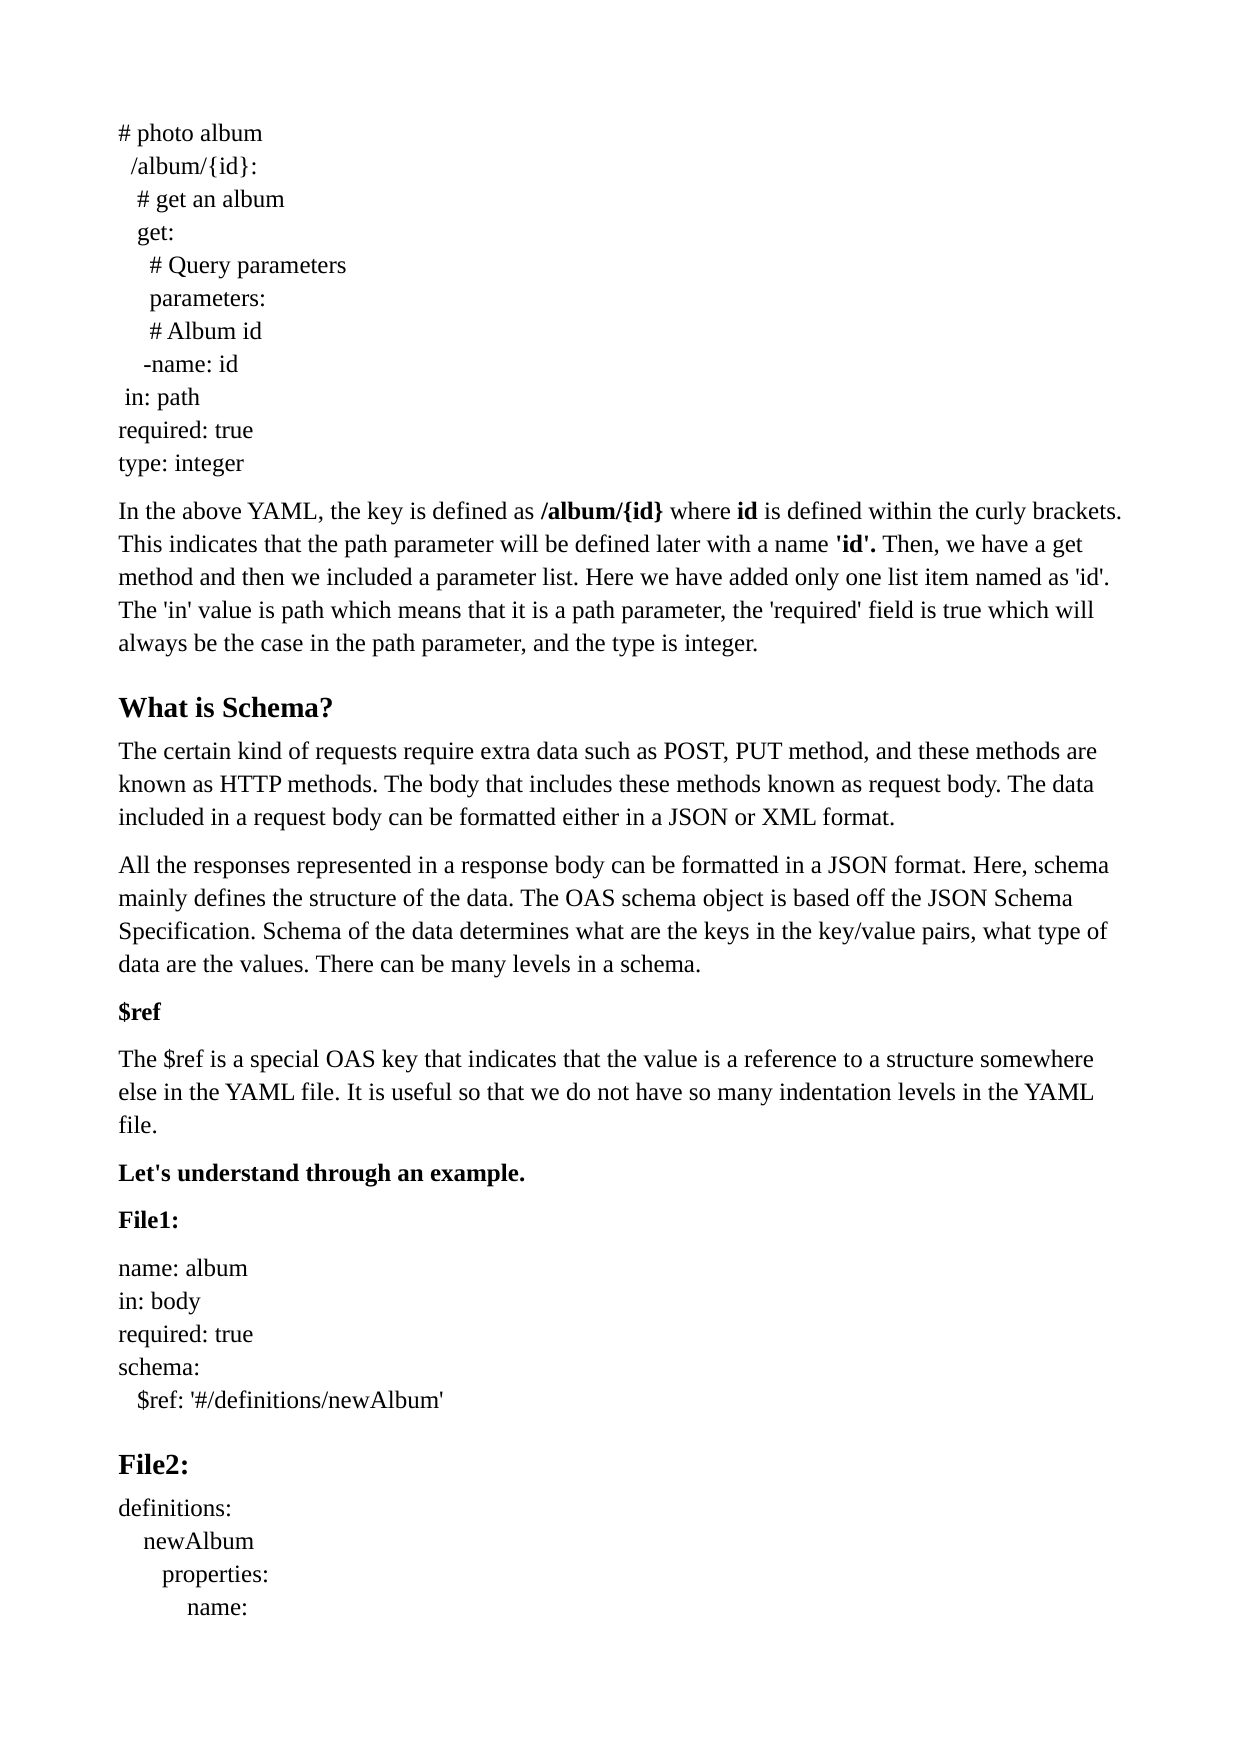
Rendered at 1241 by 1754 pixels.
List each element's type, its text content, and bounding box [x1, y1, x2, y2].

text name: album [118, 1253, 1122, 1282]
text In the above YAML, the key is defined as /album/{id} where id is defined within the curly brackets. This indicates that the path parameter will be defined later with a name 'id'. Then, we have a get method and then we included a parameter list. Here we have added only one list item named as 'id'. The 'in' value is path which means that it is a path parameter, the 'required' field is true which will always be the case in the path parameter, and the type is integer. [118, 496, 1122, 657]
text # get an album [118, 184, 1122, 213]
text # Query parameters [118, 250, 1122, 279]
text schema: [118, 1352, 1122, 1381]
subtitle File2: [118, 1447, 1122, 1481]
text All the responses represented in a response body can be formatted in a JSON format. Here, schema mainly defines the structure of the data. The OAS schema object is based off the JSON Schema Specification. Schema of the data determines what are the keys in the key/value pairs, what type of data are the values. There can be many levels in a schema. [118, 850, 1122, 978]
text $ref [118, 997, 1122, 1025]
text get: [118, 217, 1122, 246]
subtitle What is Schema? [118, 690, 1122, 724]
text definitions: [118, 1493, 1122, 1522]
text File1: [118, 1205, 1122, 1234]
text type: integer [118, 448, 1122, 477]
text Let's understand through an example. [118, 1158, 1122, 1187]
text /album/{id}: [118, 151, 1122, 180]
text # photo album [118, 118, 1122, 147]
text # Album id [118, 316, 1122, 345]
text properties: [118, 1559, 1122, 1588]
text The $ref is a special OAS key that indicates that the value is a reference to a structure somewhere else in the YAML file. It is useful so that we do not have so many indentation levels in the YAML file. [118, 1044, 1122, 1139]
text required: true [118, 1319, 1122, 1348]
text The certain kind of requests require extra data such as POST, PUT method, and these methods are known as HTTP methods. The body that includes these methods known as request body. The data included in a request body can be formatted either in a JSON or XML format. [118, 736, 1122, 831]
text $ref: '#/definitions/newAlbum' [118, 1385, 1122, 1414]
text in: body [118, 1286, 1122, 1315]
text name: [118, 1592, 1122, 1621]
text parameters: [118, 283, 1122, 312]
text -name: id [118, 349, 1122, 378]
text in: path [118, 382, 1122, 411]
text required: true [118, 415, 1122, 444]
text newAlbum [118, 1526, 1122, 1555]
